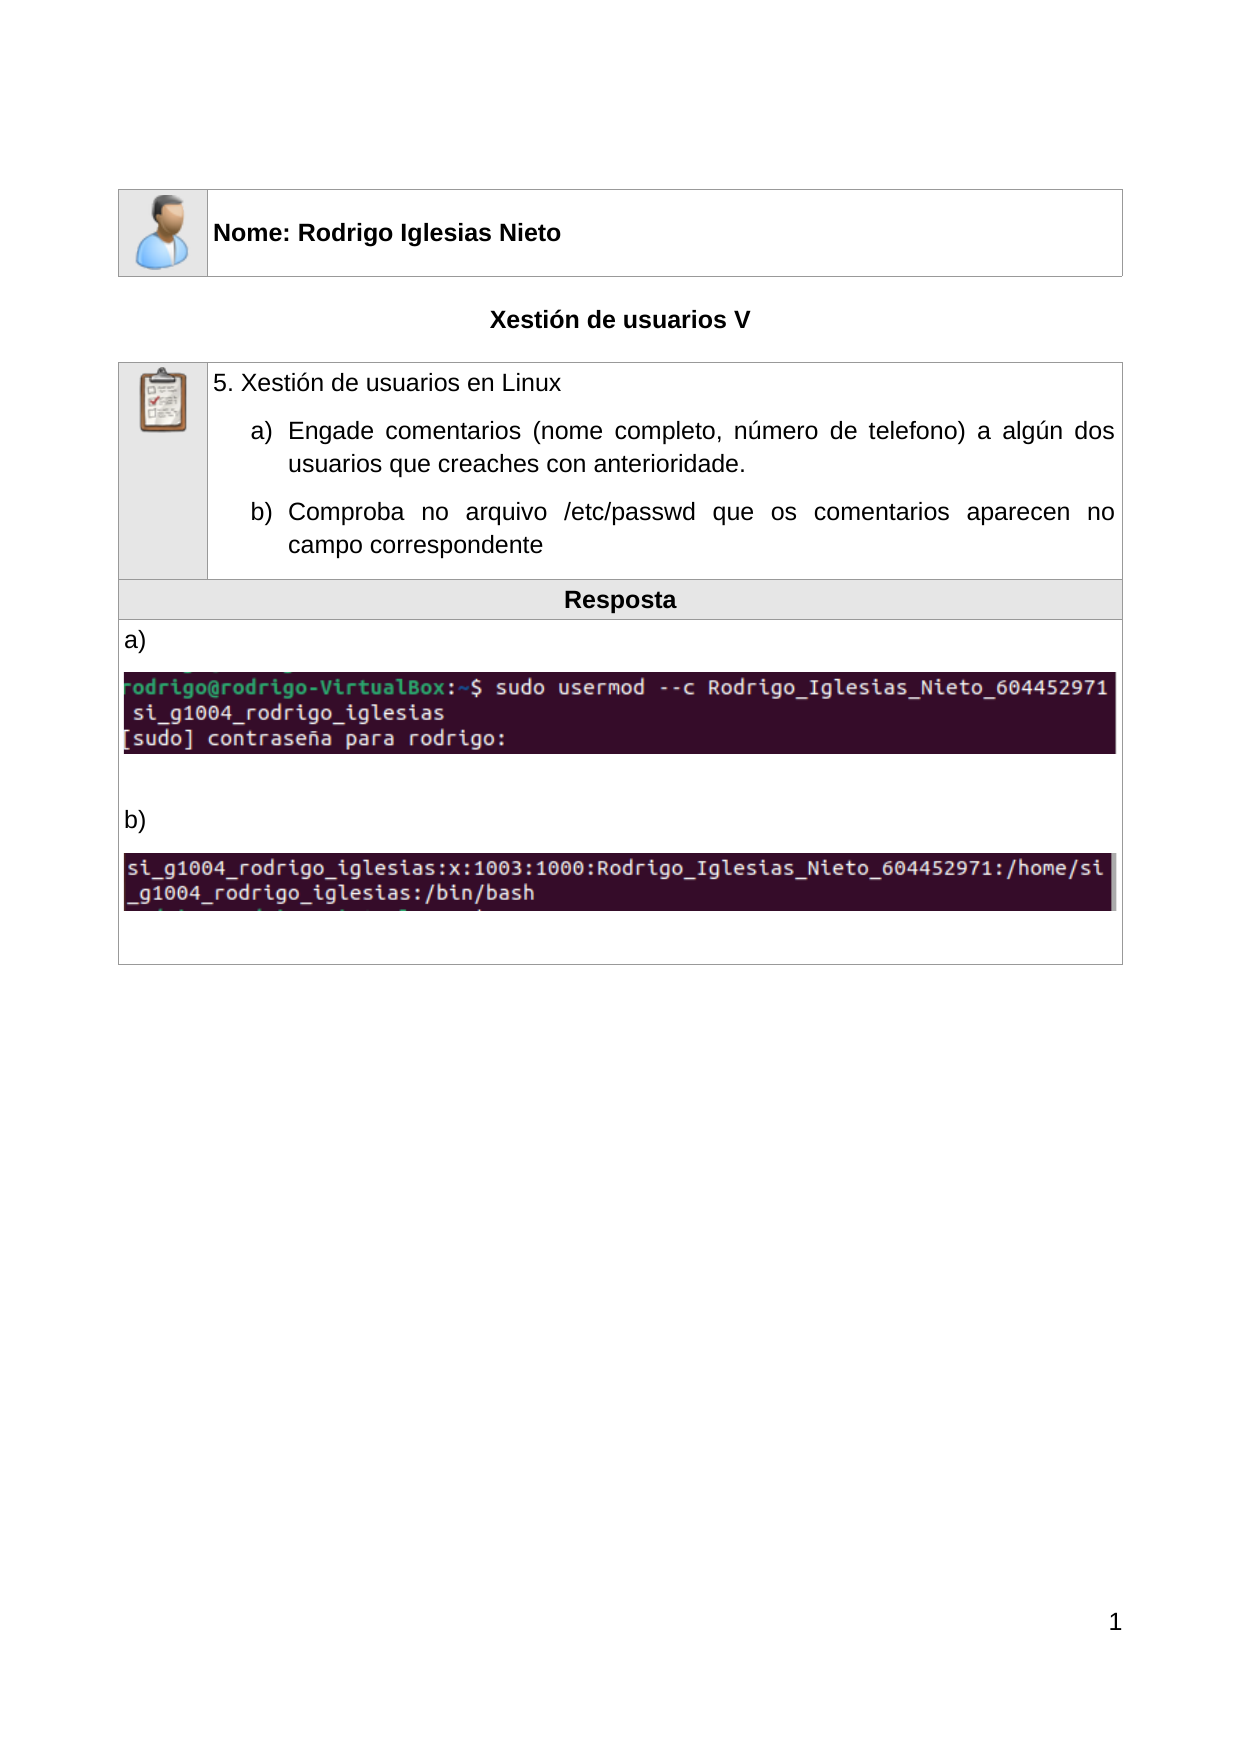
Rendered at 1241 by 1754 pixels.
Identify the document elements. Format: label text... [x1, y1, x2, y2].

table_header [119, 363, 207, 579]
table_header [119, 190, 207, 276]
picture [125, 195, 201, 270]
table_cell Resposta [119, 580, 1122, 619]
table_header Nome: Rodrigo Iglesias Nieto [208, 190, 1122, 276]
table_header 5. Xestión de usuarios en Linux Engade comentarios (nome completo, número de telefono) a algún dos usuarios que creaches con anterioridade. Comproba no arquivo /etc/passwd que os comentarios aparecen no campo correspondente [208, 363, 1122, 579]
table_cell a) b) [119, 620, 1122, 964]
picture [123, 853, 1117, 911]
picture [130, 367, 195, 433]
picture [123, 672, 1117, 754]
text Xestión de usuarios V [118, 304, 1122, 333]
